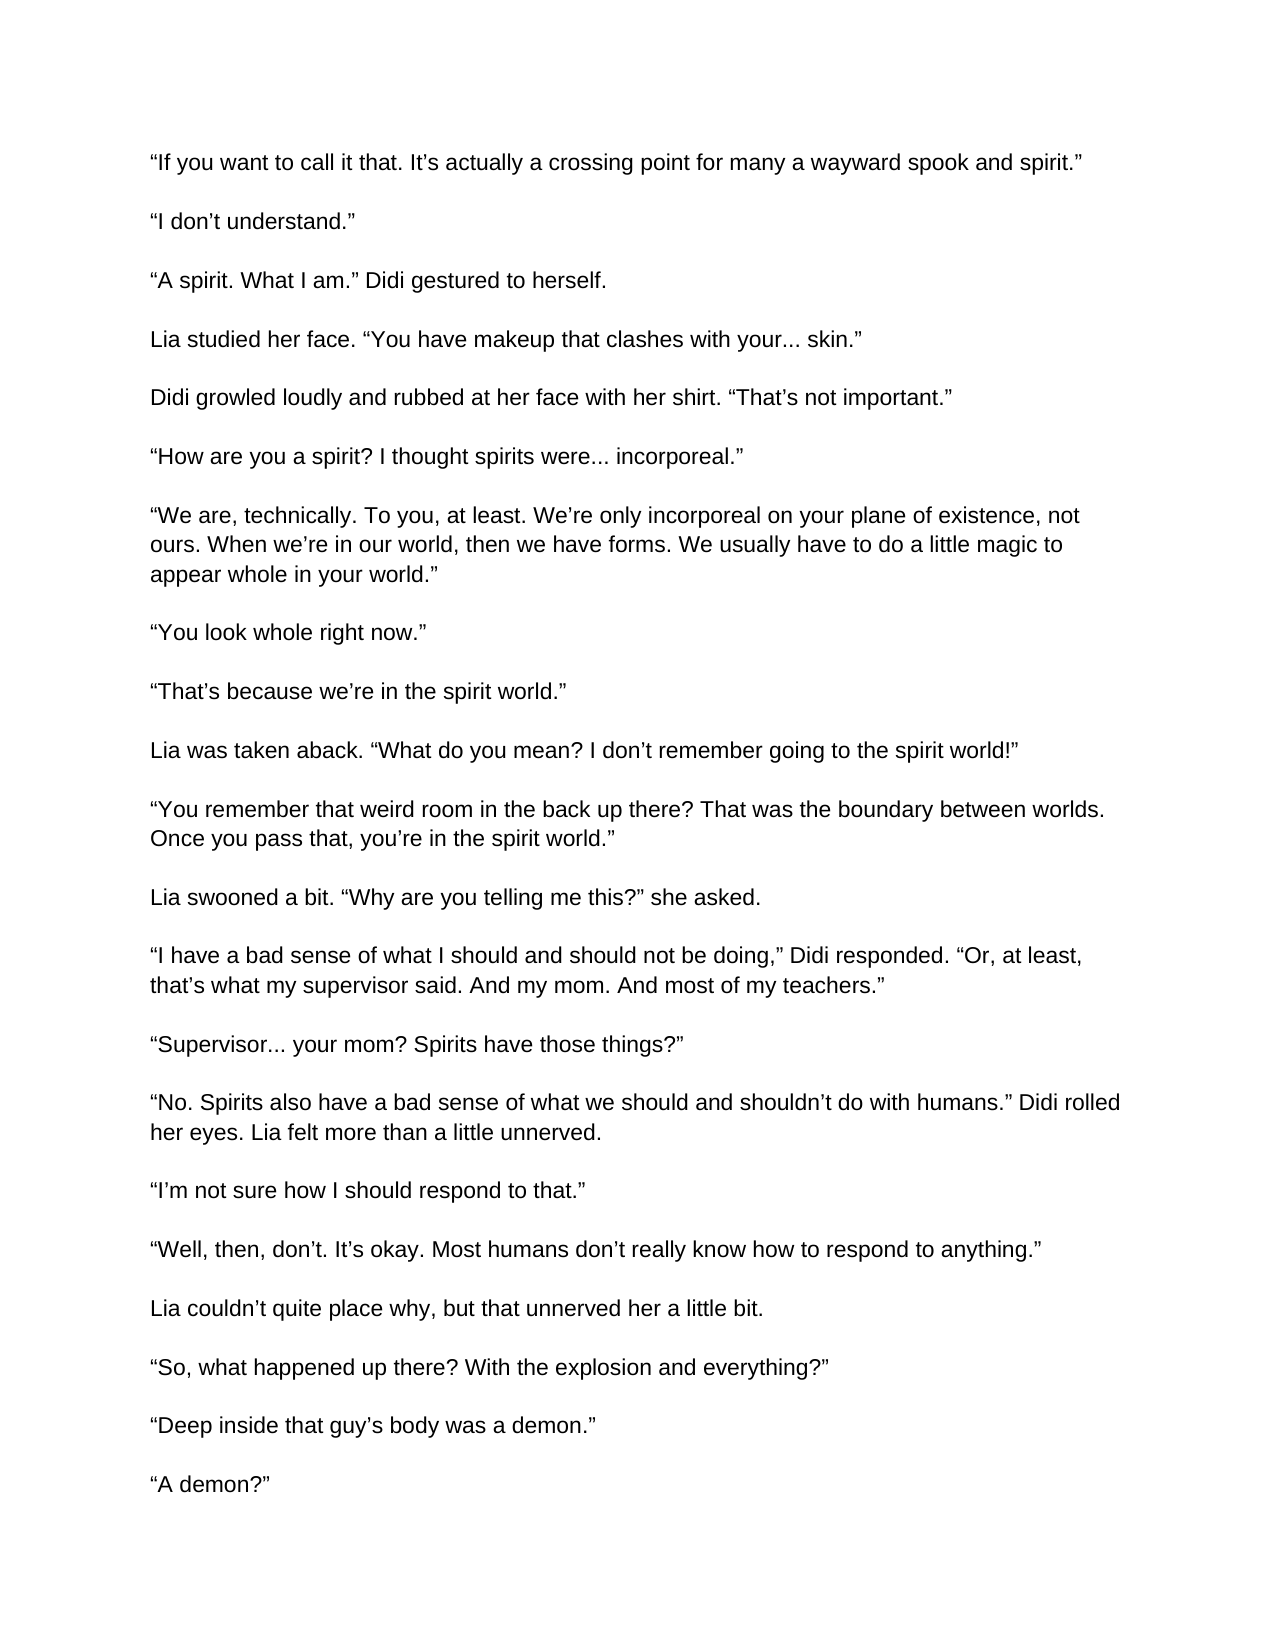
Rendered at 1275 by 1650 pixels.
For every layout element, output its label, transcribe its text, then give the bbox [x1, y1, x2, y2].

text “Supervisor... your mom? Spirits have those things?” [150, 1031, 1125, 1057]
text “I don’t understand.” [150, 209, 1125, 234]
text “You remember that weird room in the back up there? That was the boundary between worlds. Once you pass that, you’re in the spirit world.” [150, 796, 1125, 851]
text “Deep inside that guy’s body was a demon.” [150, 1413, 1125, 1439]
text “How are you a spirit? I thought spirits were... incorporeal.” [150, 444, 1125, 469]
text “I have a bad sense of what I should and should not be doing,” Didi responded. “Or, at least, that’s what my supervisor said. And my mom. And most of my teachers.” [150, 943, 1125, 998]
text Lia was taken aback. “What do you mean? I don’t remember going to the spirit world!” [150, 737, 1125, 763]
text “So, what happened up there? With the explosion and everything?” [150, 1354, 1125, 1380]
text Didi growled loudly and rubbed at her face with her shirt. “That’s not important.” [150, 385, 1125, 411]
text “A spirit. What I am.” Didi gestured to herself. [150, 267, 1125, 293]
text “That’s because we’re in the spirit world.” [150, 679, 1125, 704]
text Lia swooned a bit. “Why are you telling me this?” she asked. [150, 884, 1125, 910]
text Lia couldn’t quite place why, but that unnerved her a little bit. [150, 1296, 1125, 1321]
text “No. Spirits also have a bad sense of what we should and shouldn’t do with humans.” Didi rolled her eyes. Lia felt more than a little unnerved. [150, 1090, 1125, 1145]
text “You look whole right now.” [150, 620, 1125, 646]
text “A demon?” [150, 1442, 1125, 1497]
text Lia studied her face. “You have makeup that clashes with your... skin.” [150, 326, 1125, 352]
text “I’m not sure how I should respond to that.” [150, 1178, 1125, 1204]
text “We are, technically. To you, at least. We’re only incorporeal on your plane of existence, not ours. When we’re in our world, then we have forms. We usually have to do a little magic to appear whole in your world.” [150, 502, 1125, 587]
text “If you want to call it that. It’s actually a crossing point for many a wayward spook and spirit.” [150, 150, 1125, 176]
text “Well, then, don’t. It’s okay. Most humans don’t really know how to respond to anything.” [150, 1237, 1125, 1262]
